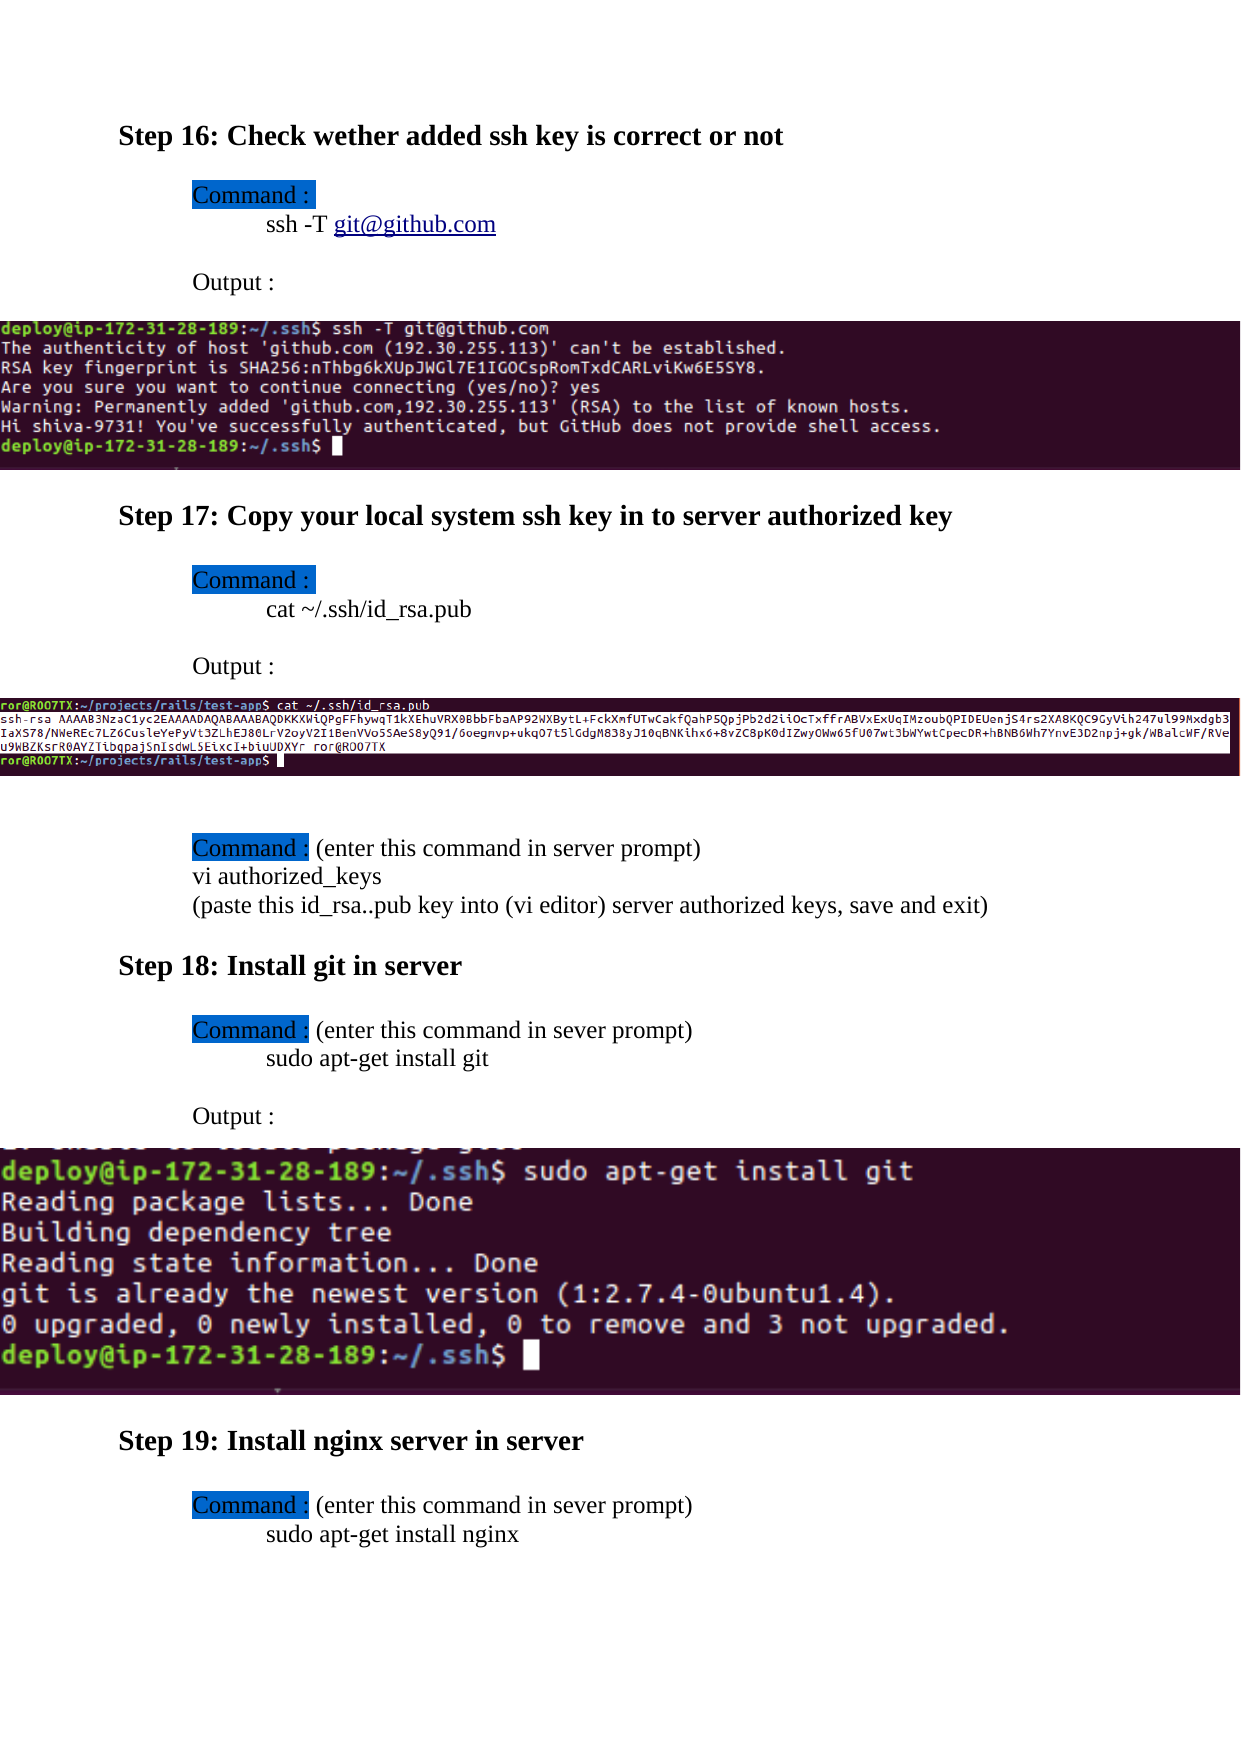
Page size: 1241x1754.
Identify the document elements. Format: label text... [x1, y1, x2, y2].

text ssh -T git@github.com [118, 209, 1122, 238]
picture [0, 698, 1241, 776]
text Step 18: Install git in server [118, 948, 1122, 981]
text sudo apt-get install nginx [118, 1519, 1122, 1548]
text Output : [118, 1101, 1122, 1130]
text Command : (enter this command in sever prompt) [118, 1015, 1122, 1043]
picture [0, 1148, 1241, 1395]
text Step 16: Check wether added ssh key is correct or not [118, 118, 1122, 152]
text Output : [118, 651, 1122, 680]
text Command : [118, 180, 1122, 209]
text Output : [118, 267, 1122, 295]
text Command : (enter this command in sever prompt) [118, 1491, 1122, 1519]
text sudo apt-get install git [118, 1043, 1122, 1072]
text cat ~/.ssh/id_rsa.pub [118, 594, 1122, 622]
picture [0, 321, 1241, 470]
text vi authorized_keys [118, 861, 1122, 890]
text Step 19: Install nginx server in server [118, 1423, 1122, 1457]
text Command : [118, 565, 1122, 594]
text Command : (enter this command in server prompt) [118, 833, 1122, 861]
text Step 17: Copy your local system ssh key in to server authorized key [118, 498, 1122, 531]
text (paste this id_rsa..pub key into (vi editor) server authorized keys, save and exit) [118, 890, 1122, 919]
